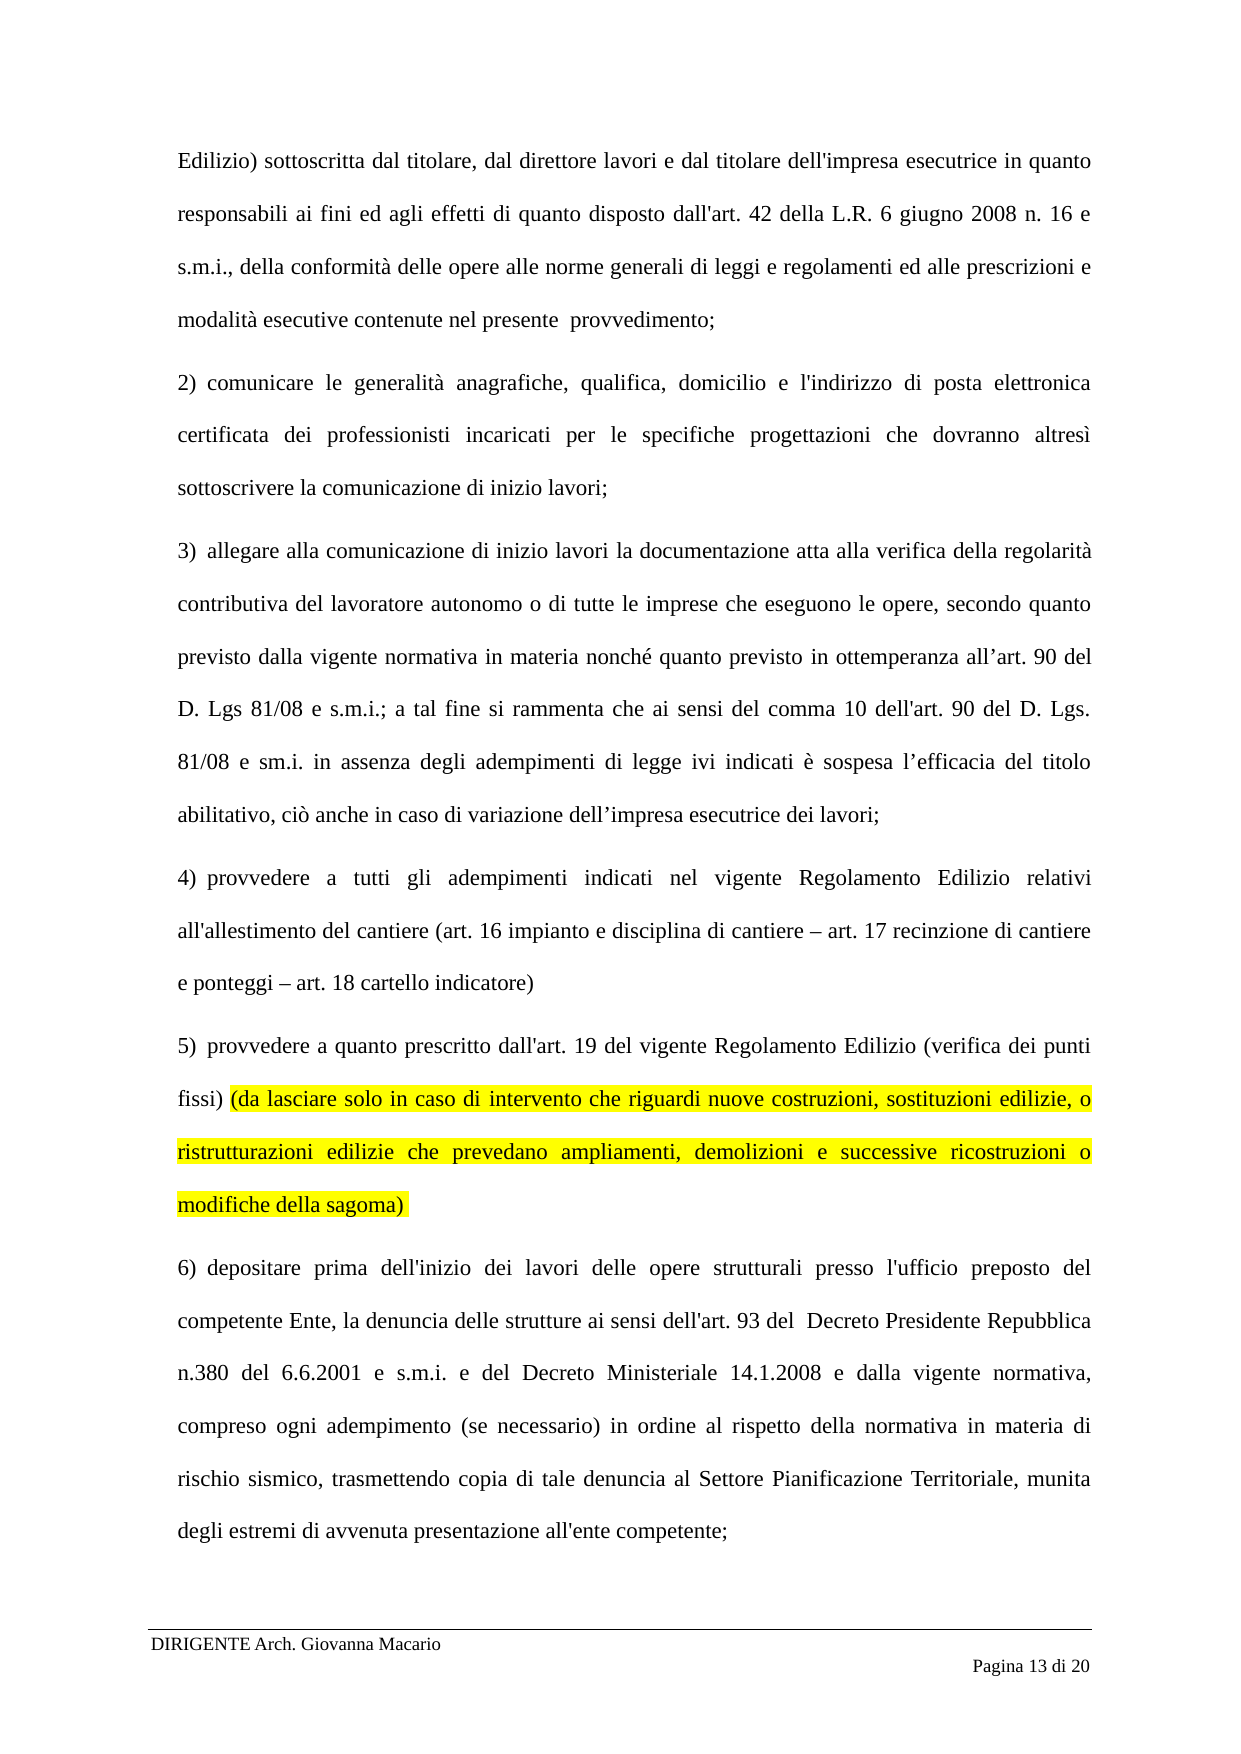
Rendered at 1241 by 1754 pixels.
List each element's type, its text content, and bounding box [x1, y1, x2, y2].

list provvedere a tutti gli adempimenti indicati nel vigente Regolamento Edilizio relativi all'allestimento del cantiere (art. 16 impianto e disciplina di cantiere – art. 17 recinzione di cantiere e ponteggi – art. 18 cartello indicatore) [177, 864, 1092, 996]
list comunicare le generalità anagrafiche, qualifica, domicilio e l'indirizzo di posta elettronica certificata dei professionisti incaricati per le specifiche progettazioni che dovranno altresì sottoscrivere la comunicazione di inizio lavori; [177, 369, 1092, 501]
list allegare alla comunicazione di inizio lavori la documentazione atta alla verifica della regolarità contributiva del lavoratore autonomo o di tutte le imprese che eseguono le opere, secondo quanto previsto dalla vigente normativa in materia nonché quanto previsto in ottemperanza all’art. 90 del D. Lgs 81/08 e s.m.i.; a tal fine si rammenta che ai sensi del comma 10 dell'art. 90 del D. Lgs. 81/08 e sm.i. in assenza degli adempimenti di legge ivi indicati è sospesa l’efficacia del titolo abilitativo, ciò anche in caso di variazione dell’impresa esecutrice dei lavori; [177, 537, 1092, 827]
list depositare prima dell'inizio dei lavori delle opere strutturali presso l'ufficio preposto del competente Ente, la denuncia delle strutture ai sensi dell'art. 93 del Decreto Presidente Repubblica n.380 del 6.6.2001 e s.m.i. e del Decreto Ministeriale 14.1.2008 e dalla vigente normativa, compreso ogni adempimento (se necessario) in ordine al rispetto della normativa in materia di rischio sismico, trasmettendo copia di tale denuncia al Settore Pianificazione Territoriale, munita degli estremi di avvenuta presentazione all'ente competente; [177, 1254, 1092, 1544]
list provvedere a quanto prescritto dall'art. 19 del vigente Regolamento Edilizio (verifica dei punti fissi) (da lasciare solo in caso di intervento che riguardi nuove costruzioni, sostituzioni edilizie, o ristrutturazioni edilizie che prevedano ampliamenti, demolizioni e successive ricostruzioni o modifiche della sagoma) [177, 1033, 1092, 1217]
list Edilizio) sottoscritta dal titolare, dal direttore lavori e dal titolare dell'impresa esecutrice in quanto responsabili ai fini ed agli effetti di quanto disposto dall'art. 42 della L.R. 6 giugno 2008 n. 16 e s.m.i., della conformità delle opere alle norme generali di leggi e regolamenti ed alle prescrizioni e modalità esecutive contenute nel presente provvedimento; [177, 148, 1092, 332]
